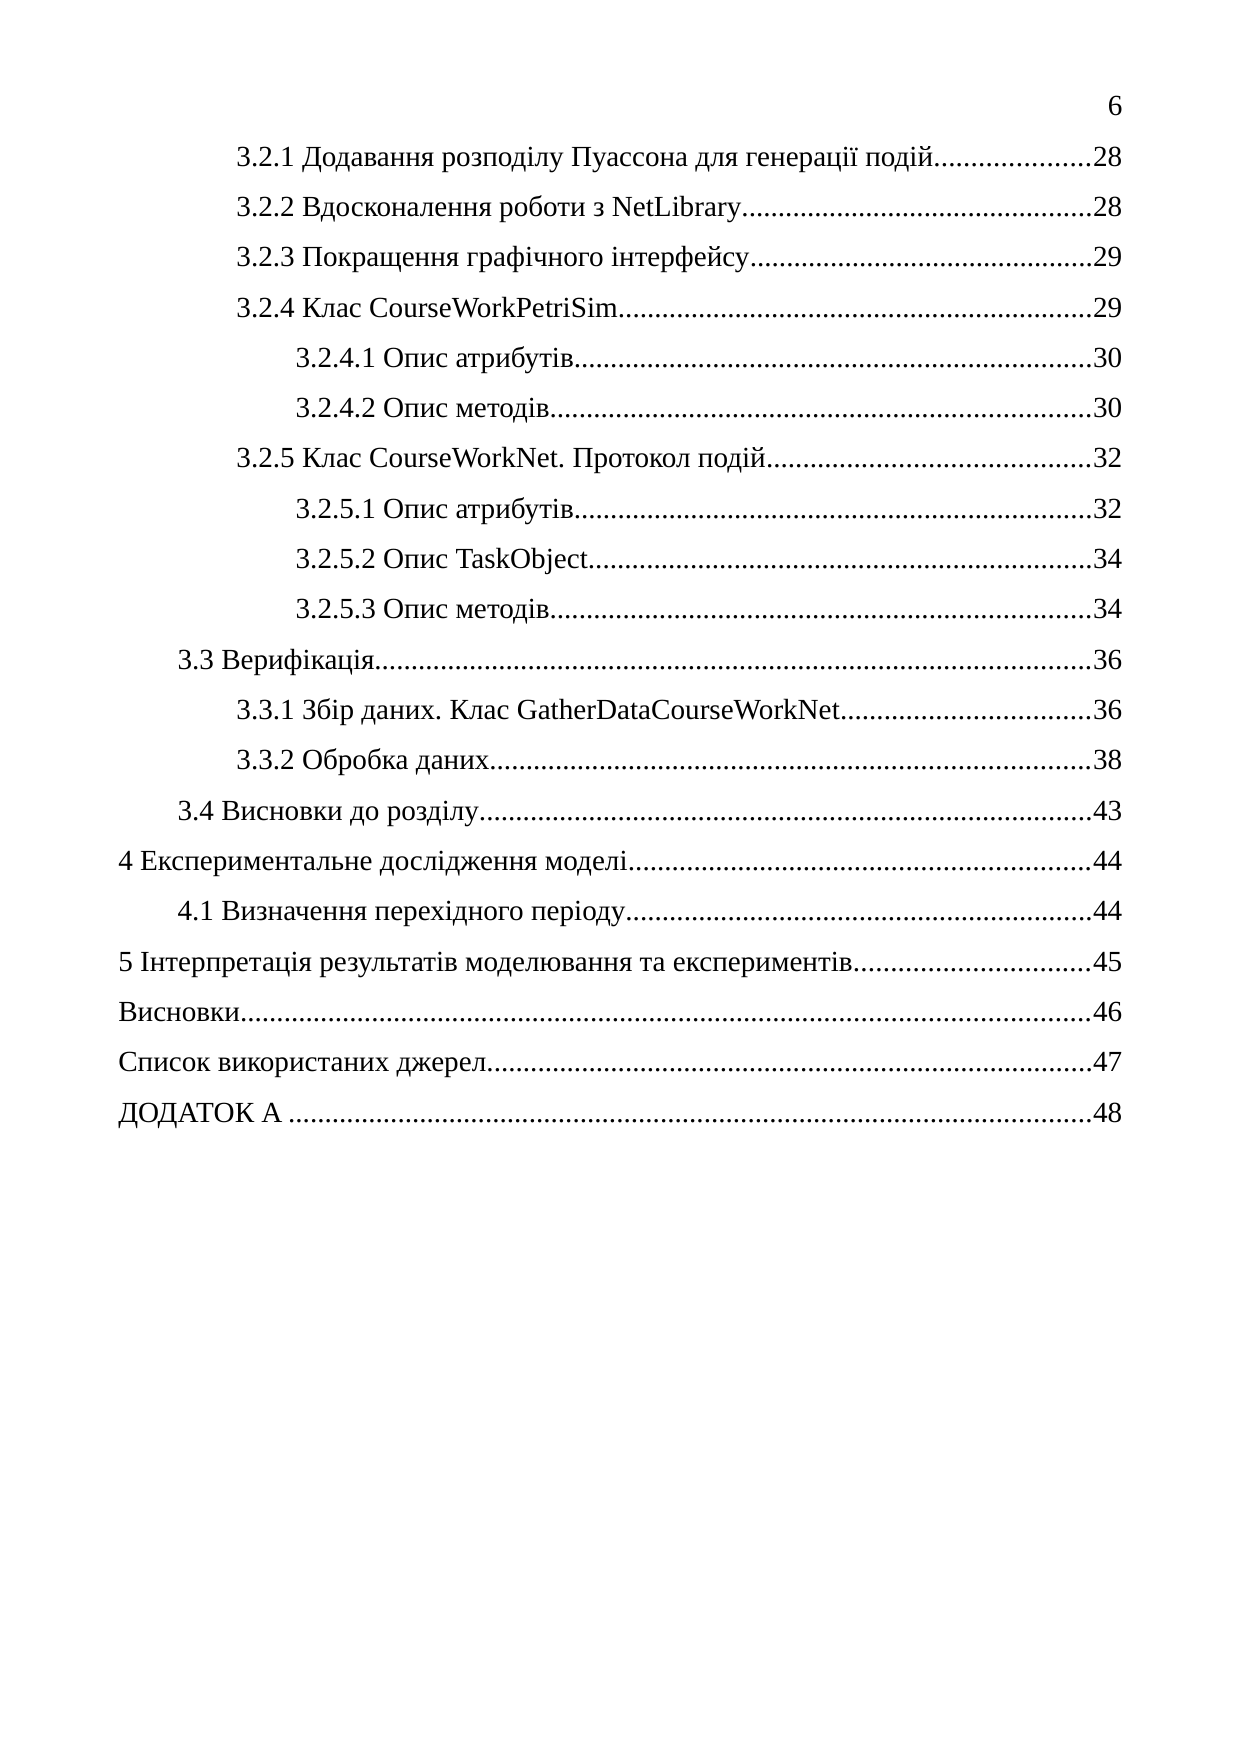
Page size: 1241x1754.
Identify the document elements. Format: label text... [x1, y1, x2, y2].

text Список використаних джерел 47 [118, 1044, 1122, 1078]
text 3.2.1 Додавання розподілу Пуассона для генерації подій 28 [236, 139, 1122, 172]
text 3.3 Верифікація 36 [177, 642, 1122, 675]
text 5 Інтерпретація результатів моделювання та експериментів 45 [118, 944, 1122, 977]
text 3.2.3 Покращення графічного інтерфейсу 29 [236, 239, 1122, 273]
text 3.2.4.1 Опис атрибутів 30 [295, 340, 1122, 373]
text 3.2.5.3 Опис методів 34 [295, 592, 1122, 625]
text 3.4 Висновки до розділу 43 [177, 793, 1122, 826]
text 4 Експериментальне дослідження моделі 44 [118, 843, 1122, 877]
text 3.3.2 Обробка даних 38 [236, 742, 1122, 776]
text Висновки 46 [118, 994, 1122, 1028]
text 3.2.4.2 Опис методів 30 [295, 390, 1122, 424]
text 3.2.5.2 Опис TaskObject 34 [295, 541, 1122, 575]
text 3.2.2 Вдосконалення роботи з NetLibrary 28 [236, 189, 1122, 223]
text 3.3.1 Збір даних. Клас GatherDataCourseWorkNet 36 [236, 692, 1122, 726]
text 4.1 Визначення перехідного періоду 44 [177, 893, 1122, 927]
text ДОДАТОК A 48 [118, 1095, 1122, 1128]
text 3.2.4 Клас CourseWorkPetriSim 29 [236, 290, 1122, 323]
text 3.2.5.1 Опис атрибутів 32 [295, 491, 1122, 524]
text 3.2.5 Клас CourseWorkNet. Протокол подій 32 [236, 441, 1122, 474]
